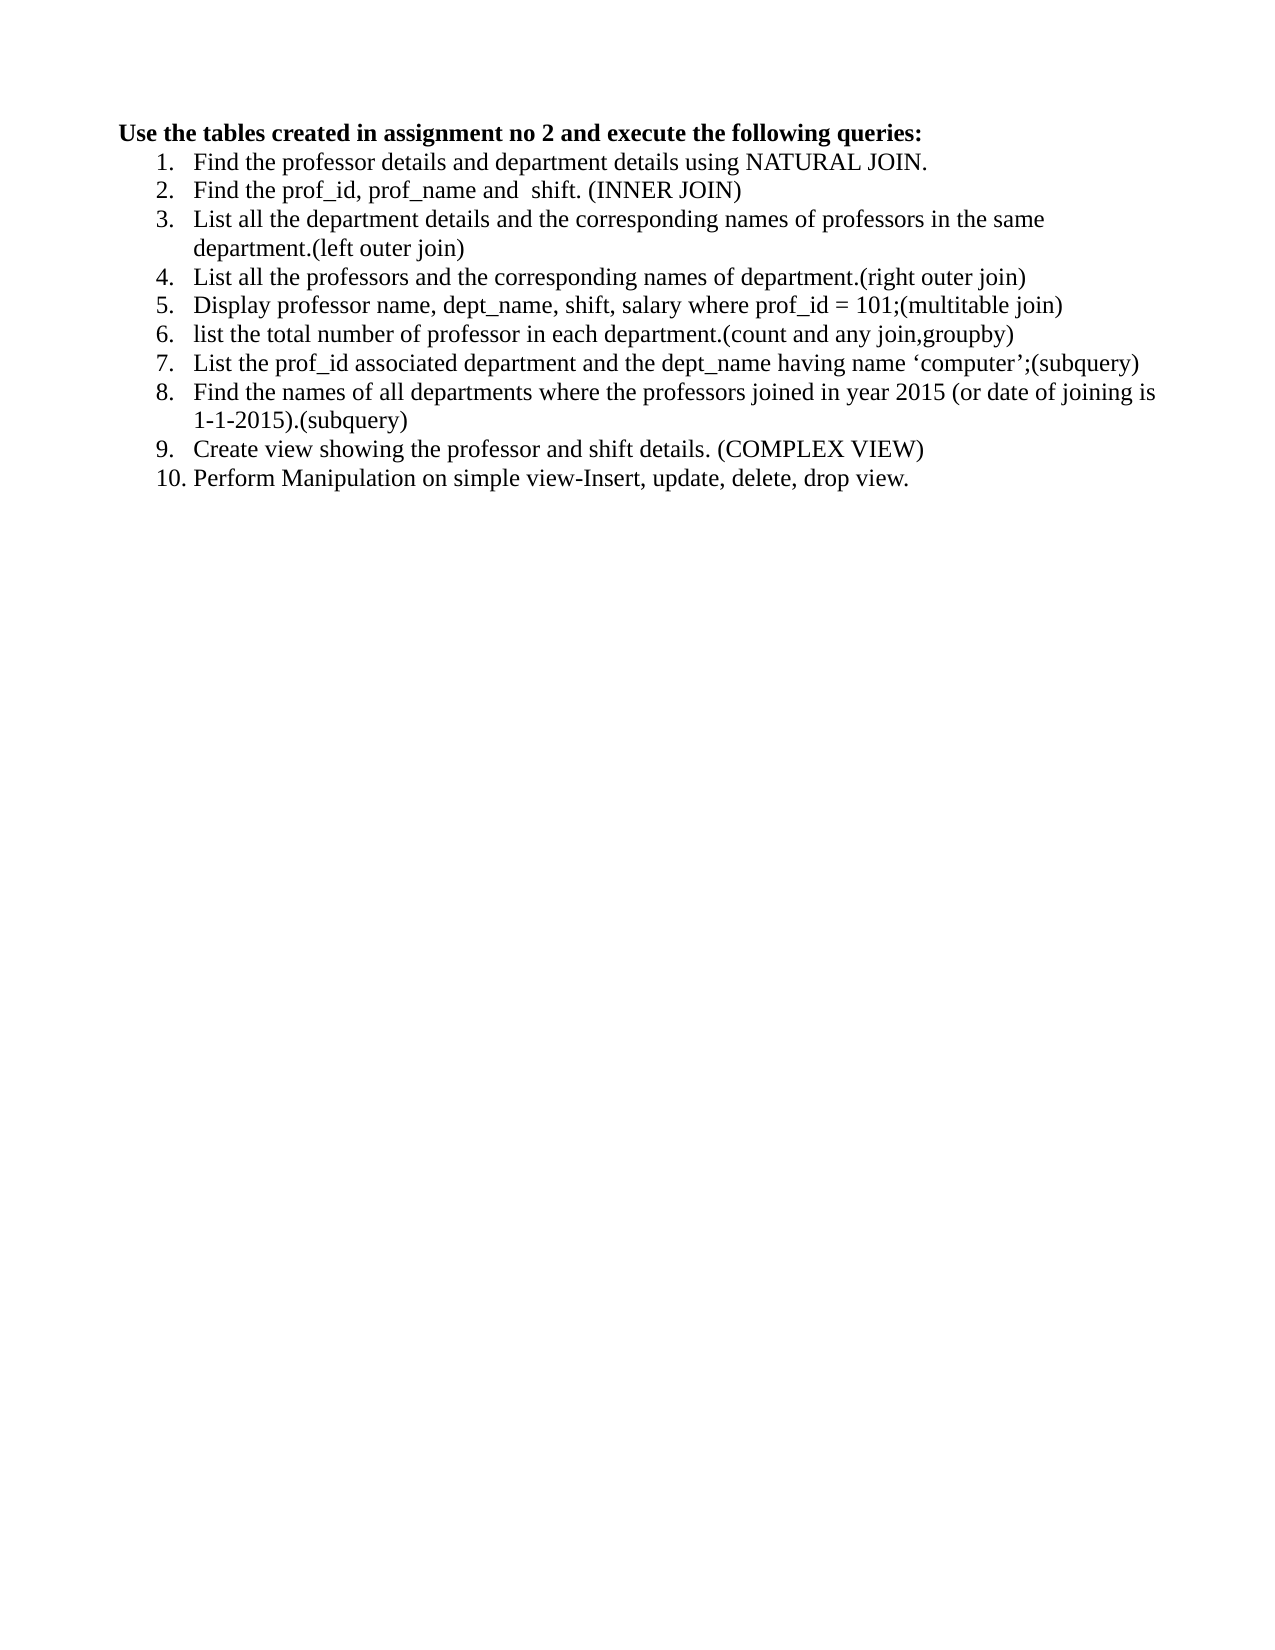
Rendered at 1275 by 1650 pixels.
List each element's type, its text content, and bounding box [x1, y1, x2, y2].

list Perform Manipulation on simple view-Insert, update, delete, drop view. [156, 463, 1157, 492]
list Find the names of all departments where the professors joined in year 2015 (or date of joining is 1-1-2015).(subquery) [156, 377, 1157, 434]
list Find the professor details and department details using NATURAL JOIN. [156, 147, 1157, 176]
list Find the prof_id, prof_name and shift. (INNER JOIN) [156, 176, 1157, 204]
list list the total number of professor in each department.(count and any join,groupby) [156, 319, 1157, 348]
list Create view showing the professor and shift details. (COMPLEX VIEW) [156, 434, 1157, 463]
list List all the department details and the corresponding names of professors in the same department.(left outer join) [156, 204, 1157, 262]
text Use the tables created in assignment no 2 and execute the following queries: [118, 118, 1157, 147]
list List the prof_id associated department and the dept_name having name ‘computer’;(subquery) [156, 348, 1157, 377]
list List all the professors and the corresponding names of department.(right outer join) [156, 262, 1157, 291]
list Display professor name, dept_name, shift, salary where prof_id = 101;(multitable join) [156, 291, 1157, 319]
